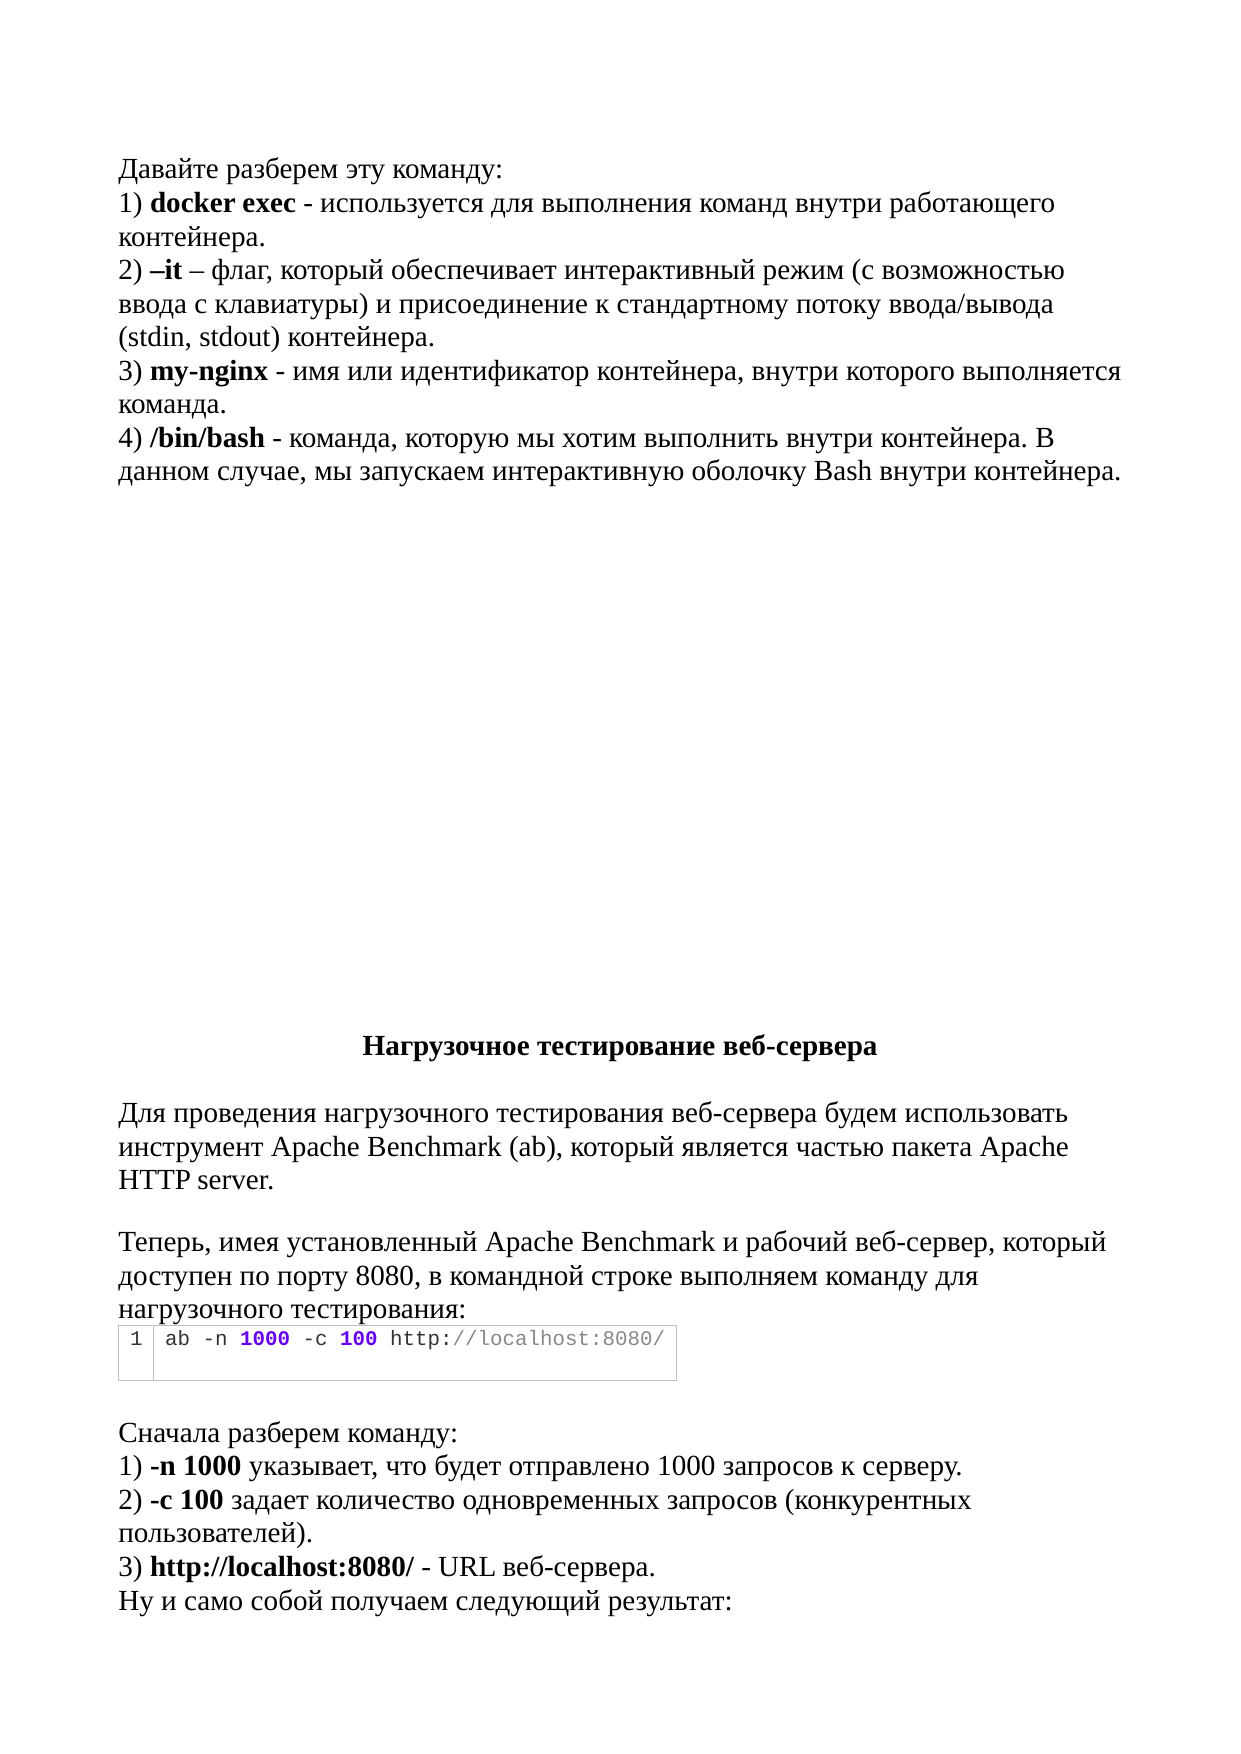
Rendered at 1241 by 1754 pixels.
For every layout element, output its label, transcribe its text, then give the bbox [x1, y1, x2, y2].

text Давайте разберем эту команду: 1) docker exec - используется для выполнения команд внутри работающего контейнера. [118, 152, 1122, 252]
table_header 1 [119, 1326, 153, 1380]
text Сначала разберем команду: 1) -n 1000 указывает, что будет отправлено 1000 запросов к серверу. [118, 1415, 1122, 1482]
text 3) my-nginx - имя или идентификатор контейнера, внутри которого выполняется команда. [118, 353, 1122, 420]
text 4) /bin/bash - команда, которую мы хотим выполнить внутри контейнера. В данном случае, мы запускаем интерактивную оболочку Bash внутри контейнера. [118, 420, 1122, 487]
subtitle Нагрузочное тестирование веб-сервера [118, 1028, 1122, 1062]
text 3) http://localhost:8080/ - URL веб-сервера. [118, 1549, 1122, 1583]
table_header ab -n 1000 -c 100 http://localhost:8080/ [154, 1326, 676, 1380]
text Для проведения нагрузочного тестирования веб-сервера будем использовать инструмент Apache Benchmark (ab), который является частью пакета Apache HTTP server. [118, 1095, 1122, 1196]
text Ну и само собой получаем следующий результат: [118, 1583, 1122, 1616]
text 2) -c 100 задает количество одновременных запросов (конкурентных пользователей). [118, 1482, 1122, 1549]
text 2) –it – флаг, который обеспечивает интерактивный режим (с возможностью ввода с клавиатуры) и присоединение к стандартному потоку ввода/вывода (stdin, stdout) контейнера. [118, 252, 1122, 353]
text Теперь, имея установленный Apache Benchmark и рабочий веб-сервер, который доступен по порту 8080, в командной строке выполняем команду для нагрузочного тестирования: [118, 1224, 1122, 1325]
